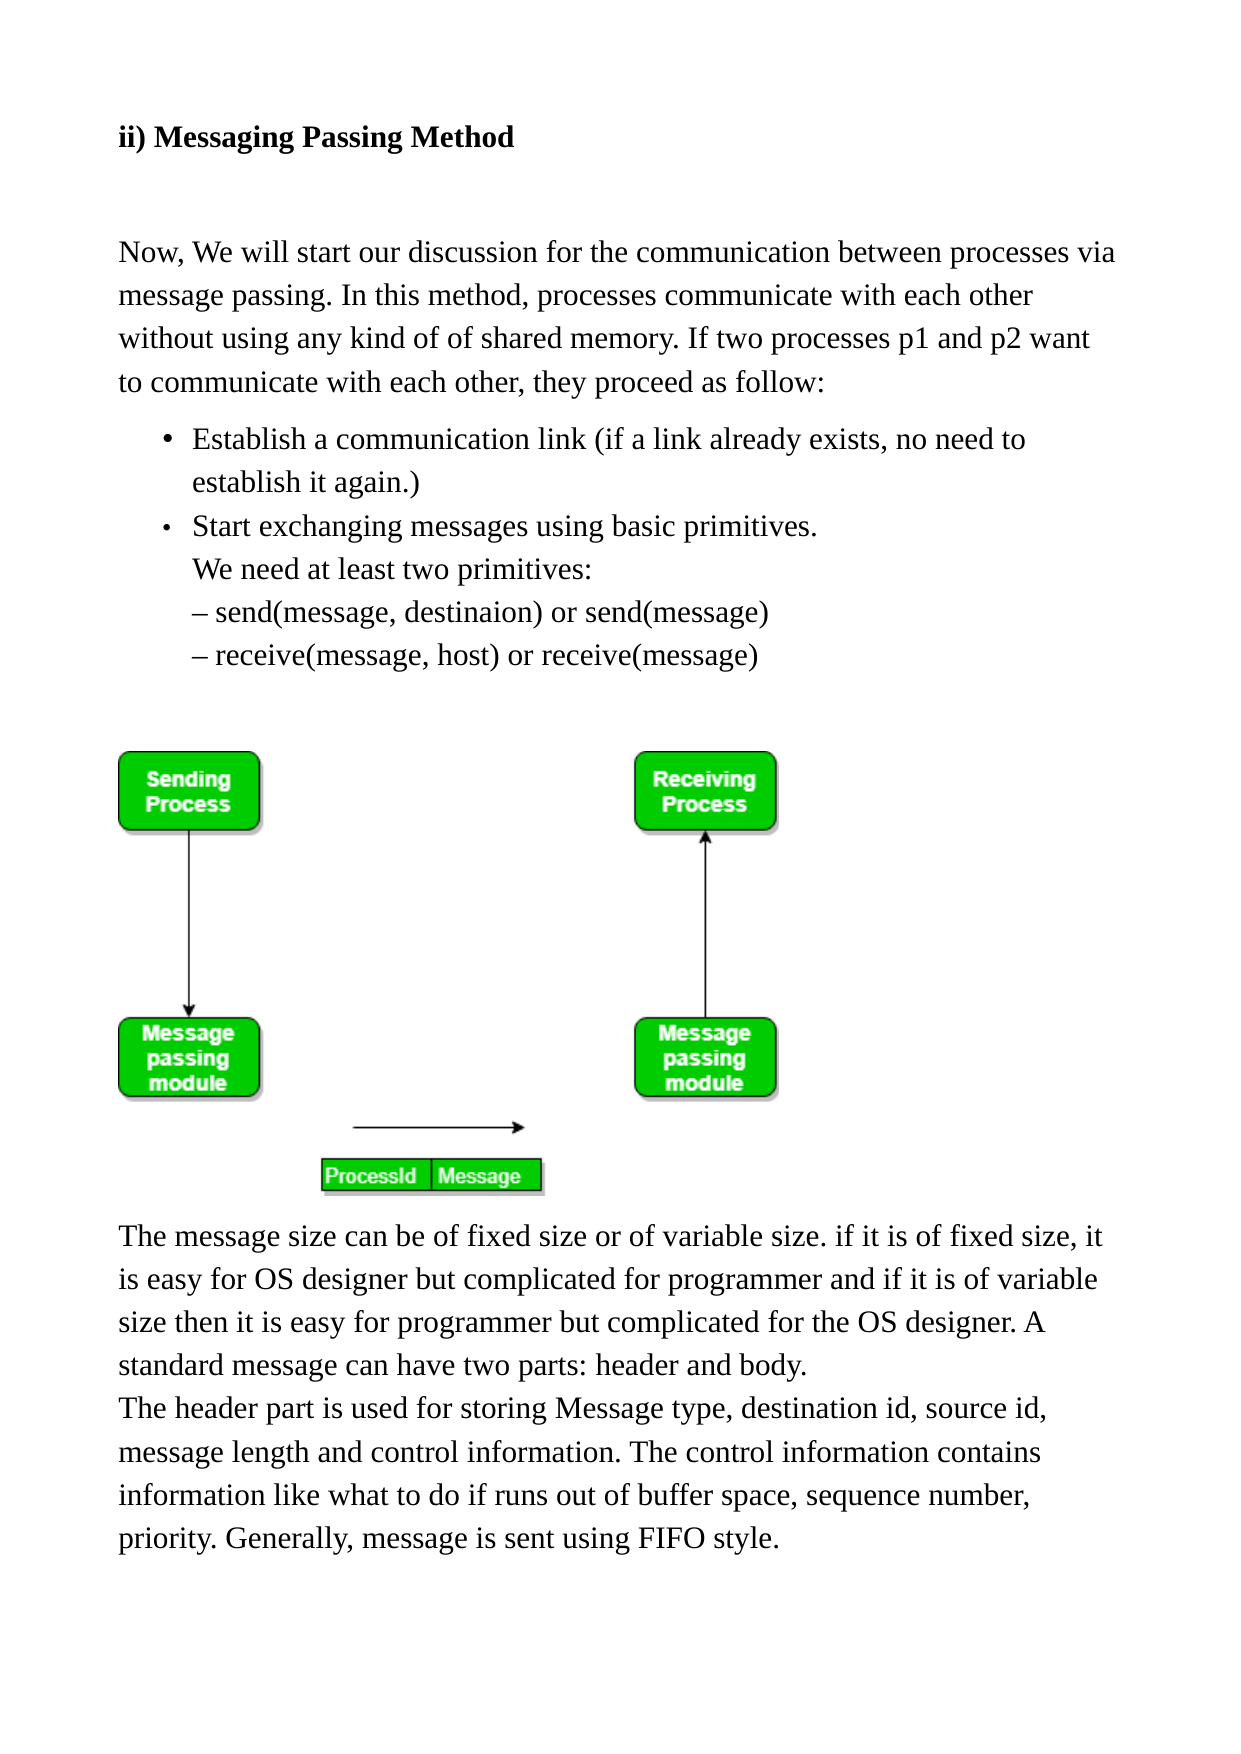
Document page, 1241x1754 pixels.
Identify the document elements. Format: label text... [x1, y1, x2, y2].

text ii) Messaging Passing Method [118, 118, 1122, 154]
picture [118, 751, 779, 1196]
text Now, We will start our discussion for the communication between processes via message passing. In this method, processes communicate with each other without using any kind of of shared memory. If two processes p1 and p2 want to communicate with each other, they proceed as follow: [118, 233, 1122, 399]
text The message size can be of fixed size or of variable size. if it is of fixed size, it is easy for OS designer but complicated for programmer and if it is of variable size then it is easy for programmer but complicated for the OS designer. A standard message can have two parts: header and body. The header part is used for storing Message type, destination id, source id, message length and control information. The control information contains information like what to do if runs out of buffer space, sequence number, priority. Generally, message is sent using FIFO style. [118, 1217, 1122, 1555]
list Start exchanging messages using basic primitives. We need at least two primitives: – send(message, destinaion) or send(message) – receive(message, host) or receive(message) [162, 507, 1122, 672]
list Establish a communication link (if a link already exists, no need to establish it again.) [162, 421, 1122, 500]
